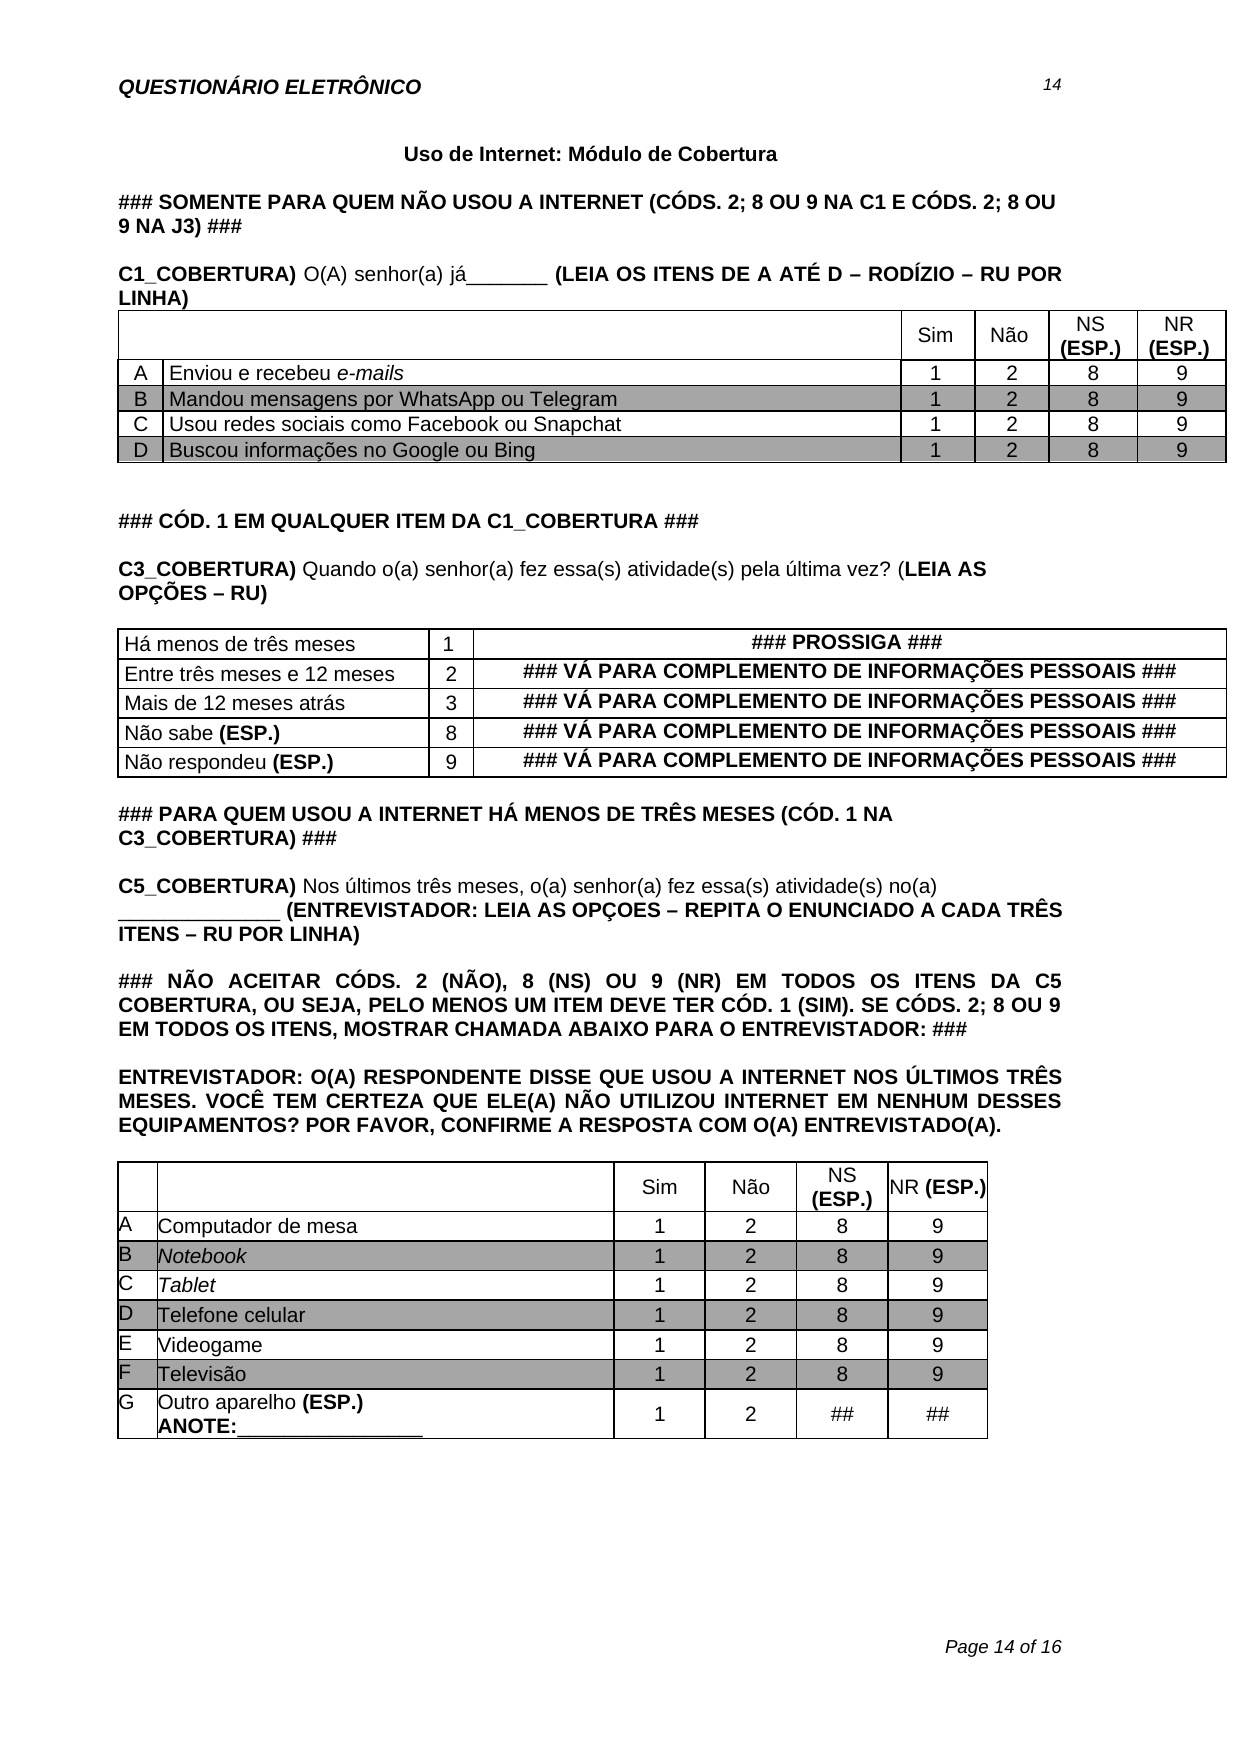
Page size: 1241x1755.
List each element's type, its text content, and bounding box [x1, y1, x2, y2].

table_cell Não respondeu (ESP.) [119, 748, 428, 776]
table_cell 9 [889, 1331, 987, 1358]
table_cell A [119, 1212, 157, 1240]
table_cell 1 [902, 361, 974, 385]
table_cell Notebook [158, 1242, 613, 1270]
table_cell 9 [889, 1360, 987, 1388]
table_cell 1 [615, 1301, 704, 1329]
table_cell 9 [889, 1271, 987, 1299]
table_cell D [119, 437, 162, 461]
table_cell 9 [889, 1242, 987, 1270]
table_cell 1 [902, 437, 974, 461]
table_cell E [119, 1331, 157, 1358]
text C5_COBERTURA) Nos últimos três meses, o(a) senhor(a) fez essa(s) atividade(s) no(a) ______________ (ENTREVISTADOR: LEIA AS OPÇOES – REPITA O ENUNCIADO A CADA TRÊS ITENS – RU POR LINHA) [118, 873, 1063, 945]
subtitle Uso de Internet: Módulo de Cobertura [118, 142, 1063, 166]
table_cell C [119, 412, 162, 436]
table_cell 1 [902, 412, 974, 436]
table_header Há menos de três meses [119, 630, 428, 658]
table_header NS (ESP.) [1050, 311, 1137, 359]
table_cell D [119, 1301, 157, 1329]
table_cell Tablet [158, 1271, 613, 1299]
table_cell B [119, 386, 162, 410]
table_header 1 [430, 630, 473, 658]
table_cell B [119, 1242, 157, 1270]
table_header Sim [902, 311, 974, 359]
table_cell 2 [706, 1301, 796, 1329]
table_header Sim [615, 1163, 704, 1211]
table_header NS (ESP.) [797, 1163, 887, 1211]
table_header [119, 1163, 157, 1211]
table_header ### PROSSIGA ### [474, 630, 1226, 658]
table_header Não [976, 311, 1048, 359]
table_cell 2 [976, 386, 1048, 410]
table_cell A [119, 360, 162, 385]
table_cell 9 [1138, 437, 1225, 461]
table_cell ## [797, 1390, 887, 1437]
table_cell 2 [976, 437, 1048, 461]
table_cell 8 [1050, 412, 1137, 436]
table_cell Usou redes sociais como Facebook ou Snapchat [164, 412, 900, 436]
table_cell 2 [976, 361, 1048, 385]
table_cell Televisão [158, 1360, 613, 1388]
table_cell 1 [615, 1360, 704, 1388]
table_cell Outro aparelho (ESP.) ANOTE:________________ [158, 1390, 613, 1437]
table_cell G [119, 1390, 157, 1437]
table_cell 8 [797, 1242, 887, 1270]
table_cell 3 [430, 689, 473, 717]
text ### PARA QUEM USOU A INTERNET HÁ MENOS DE TRÊS MESES (CÓD. 1 NA C3_COBERTURA) ### [118, 802, 1063, 849]
table_cell 1 [615, 1242, 704, 1270]
table_cell 9 [889, 1212, 987, 1240]
table_cell 2 [976, 412, 1048, 436]
text ### NÃO ACEITAR CÓDS. 2 (NÃO), 8 (NS) OU 9 (NR) EM TODOS OS ITENS DA C5 COBERTURA, OU SEJA, PELO MENOS UM ITEM DEVE TER CÓD. 1 (SIM). SE CÓDS. 2; 8 OU 9 EM TODOS OS ITENS, MOSTRAR CHAMADA ABAIXO PARA O ENTREVISTADOR: ### [118, 969, 1063, 1041]
table_cell 1 [902, 386, 974, 410]
table_header NR (ESP.) [1138, 311, 1225, 359]
table_cell 2 [706, 1212, 796, 1240]
text ### SOMENTE PARA QUEM NÃO USOU A INTERNET (CÓDS. 2; 8 OU 9 NA C1 E CÓDS. 2; 8 OU 9 NA J3) ### [118, 190, 1063, 238]
table_cell 8 [797, 1212, 887, 1240]
table_cell 8 [1050, 437, 1137, 461]
table_cell 8 [1050, 386, 1137, 410]
table_header Não [706, 1163, 796, 1211]
table_cell 9 [1138, 386, 1225, 410]
table_cell 9 [889, 1301, 987, 1329]
table_cell 1 [615, 1212, 704, 1240]
table_cell 2 [706, 1390, 796, 1437]
table_cell 8 [1050, 361, 1137, 385]
table_cell 9 [430, 748, 473, 776]
table_cell ### VÁ PARA COMPLEMENTO DE INFORMAÇÕES PESSOAIS ### [474, 689, 1226, 717]
table_cell 2 [430, 660, 473, 687]
table_cell Videogame [158, 1331, 613, 1358]
table_cell Entre três meses e 12 meses [119, 660, 428, 687]
table_cell Mandou mensagens por WhatsApp ou Telegram [164, 386, 900, 410]
table_cell ### VÁ PARA COMPLEMENTO DE INFORMAÇÕES PESSOAIS ### [474, 719, 1226, 747]
table_cell 1 [615, 1331, 704, 1358]
table_cell 8 [430, 719, 473, 747]
table_cell Enviou e recebeu e-mails [164, 360, 900, 385]
table_cell 8 [797, 1271, 887, 1299]
table_header NR (ESP.) [889, 1163, 987, 1211]
table_cell 2 [706, 1331, 796, 1358]
table_cell 8 [797, 1301, 887, 1329]
table_cell 8 [797, 1360, 887, 1388]
table_header [158, 1163, 613, 1211]
text ENTREVISTADOR: O(A) RESPONDENTE DISSE QUE USOU A INTERNET NOS ÚLTIMOS TRÊS MESES. VOCÊ TEM CERTEZA QUE ELE(A) NÃO UTILIZOU INTERNET EM NENHUM DESSES EQUIPAMENTOS? POR FAVOR, CONFIRME A RESPOSTA COM O(A) ENTREVISTADO(A). [118, 1065, 1063, 1137]
table_cell ### VÁ PARA COMPLEMENTO DE INFORMAÇÕES PESSOAIS ### [474, 660, 1226, 687]
text ### CÓD. 1 EM QUALQUER ITEM DA C1_COBERTURA ### [118, 508, 1063, 532]
table_cell 1 [615, 1390, 704, 1437]
table_cell Buscou informações no Google ou Bing [164, 437, 900, 461]
table_cell F [119, 1360, 157, 1388]
table_cell C [119, 1271, 157, 1299]
table_cell ## [889, 1390, 987, 1437]
table_cell 9 [1138, 412, 1225, 436]
table_header [119, 311, 901, 359]
table_cell Computador de mesa [158, 1212, 613, 1240]
text C3_COBERTURA) Quando o(a) senhor(a) fez essa(s) atividade(s) pela última vez? (LEIA AS OPÇÕES – RU) [118, 556, 1063, 604]
table_cell 2 [706, 1242, 796, 1270]
text C1_COBERTURA) O(A) senhor(a) já_______ (LEIA OS ITENS DE A ATÉ D – RODÍZIO – RU POR LINHA) [118, 262, 1063, 310]
table_cell Não sabe (ESP.) [119, 719, 428, 747]
table_cell 2 [706, 1271, 796, 1299]
table_cell 8 [797, 1331, 887, 1358]
table_cell 2 [706, 1360, 796, 1388]
table_cell 9 [1138, 361, 1225, 385]
table_cell ### VÁ PARA COMPLEMENTO DE INFORMAÇÕES PESSOAIS ### [474, 748, 1226, 776]
table_cell 1 [615, 1271, 704, 1299]
table_cell Telefone celular [158, 1301, 613, 1329]
table_cell Mais de 12 meses atrás [119, 689, 428, 717]
